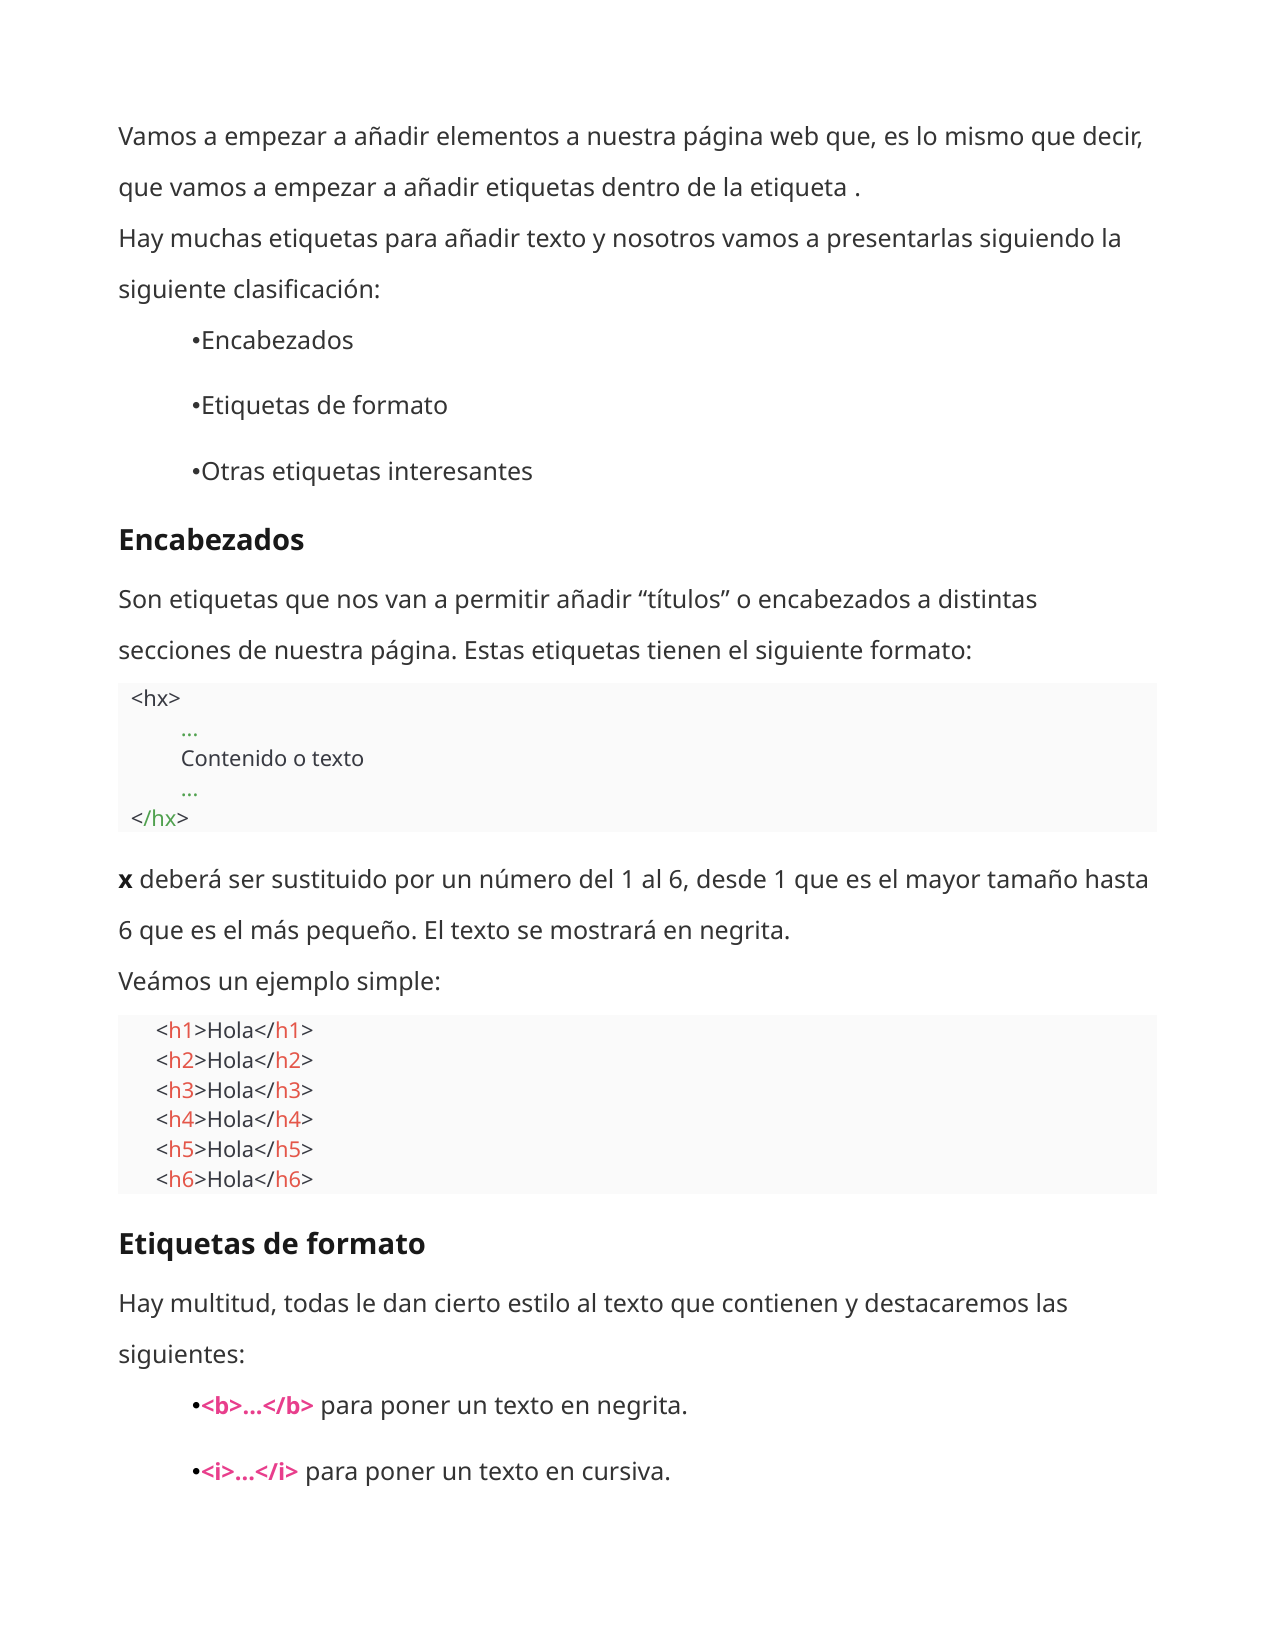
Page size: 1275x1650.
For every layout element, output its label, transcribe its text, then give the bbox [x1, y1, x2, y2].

text ... [118, 713, 1157, 743]
text Contenido o texto [118, 743, 1157, 773]
text <h1>Hola</h1> [118, 1015, 1157, 1045]
list <i>...</i> para poner un texto en cursiva. [118, 1453, 1157, 1487]
subtitle Encabezados [118, 519, 1157, 559]
list Encabezados [118, 322, 1157, 356]
list Otras etiquetas interesantes [118, 453, 1157, 488]
text Hay muchas etiquetas para añadir texto y nosotros vamos a presentarlas siguiendo la siguiente clasificación: [118, 220, 1157, 305]
text <h4>Hola</h4> [118, 1104, 1157, 1134]
text x deberá ser sustituido por un número del 1 al 6, desde 1 que es el mayor tamaño hasta 6 que es el más pequeño. El texto se mostrará en negrita. [118, 862, 1157, 947]
text ... [118, 773, 1157, 803]
text Son etiquetas que nos van a permitir añadir “títulos” o encabezados a distintas secciones de nuestra página. Estas etiquetas tienen el siguiente formato: [118, 581, 1157, 666]
text </hx> [118, 803, 1157, 832]
text Vamos a empezar a añadir elementos a nuestra página web que, es lo mismo que decir, que vamos a empezar a añadir etiquetas dentro de la etiqueta . [118, 118, 1157, 203]
text Veámos un ejemplo simple: [118, 964, 1157, 998]
text <h5>Hola</h5> [118, 1134, 1157, 1164]
text <h3>Hola</h3> [118, 1074, 1157, 1104]
subtitle Etiquetas de formato [118, 1223, 1157, 1263]
list Etiquetas de formato [118, 388, 1157, 422]
text <hx> [118, 683, 1157, 713]
text <h2>Hola</h2> [118, 1045, 1157, 1074]
list <b>...</b> para poner un texto en negrita. [118, 1387, 1157, 1422]
text Hay multitud, todas le dan cierto estilo al texto que contienen y destacaremos las siguientes: [118, 1285, 1157, 1371]
text <h6>Hola</h6> [118, 1164, 1157, 1194]
